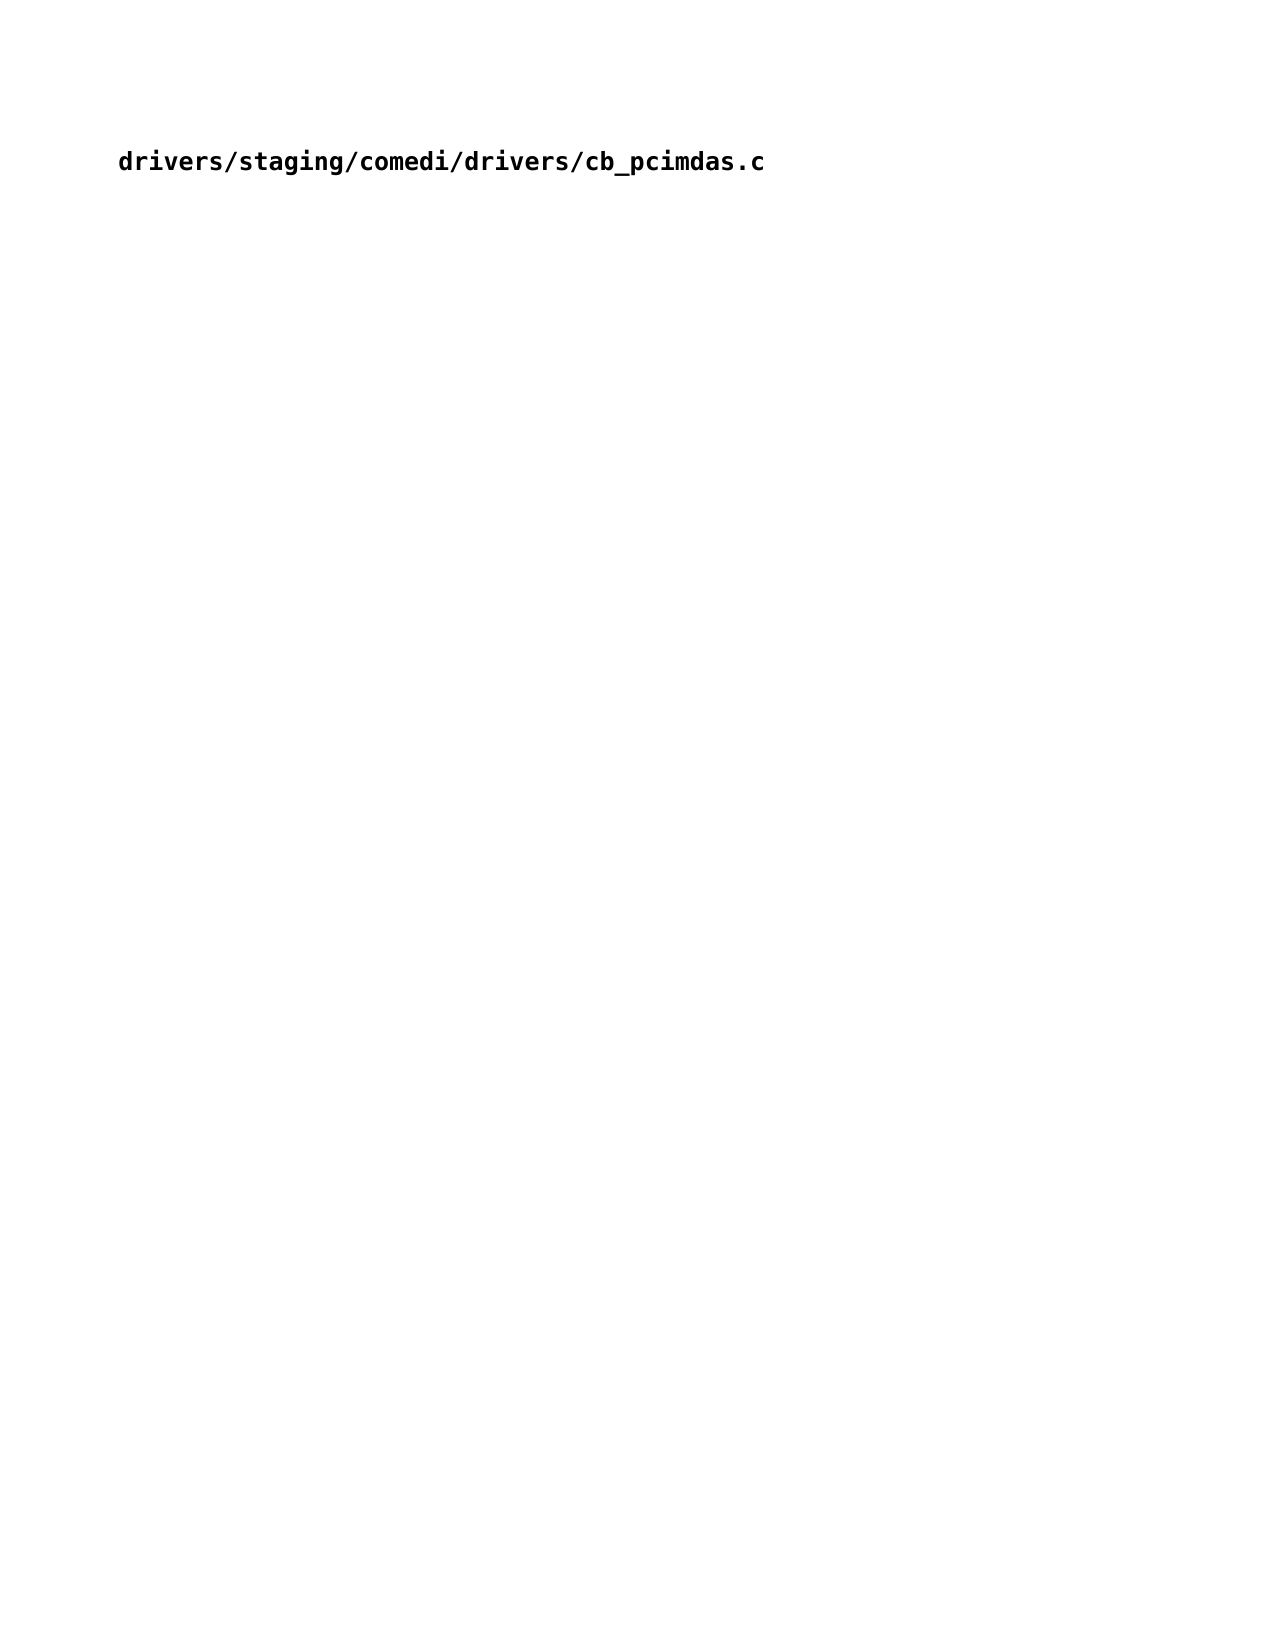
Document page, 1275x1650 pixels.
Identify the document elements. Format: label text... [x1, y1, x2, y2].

text drivers/staging/comedi/drivers/cb_pcimdas.c [118, 147, 1157, 176]
